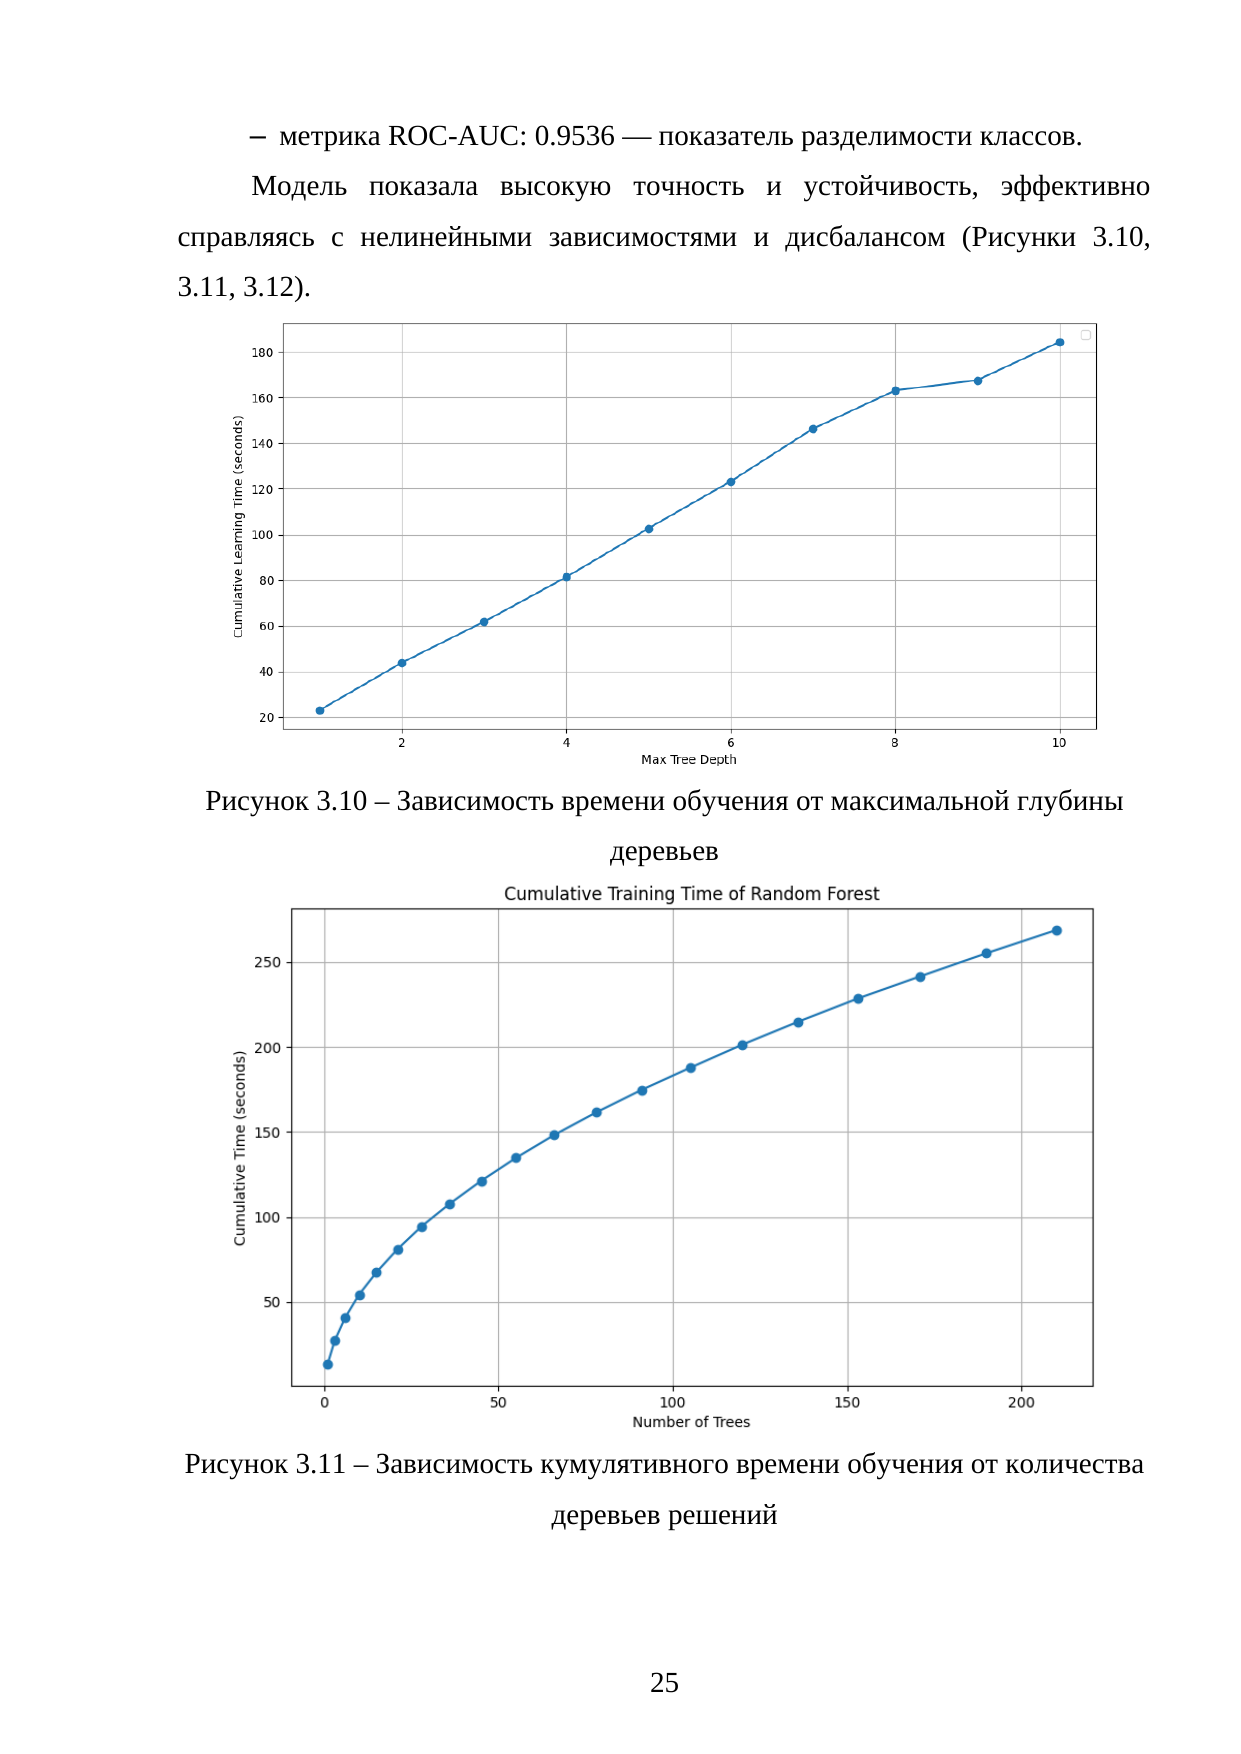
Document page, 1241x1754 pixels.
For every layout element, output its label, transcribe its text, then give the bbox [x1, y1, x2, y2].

list метрика ROC-AUC: 0.9536 — показатель разделимости классов. [177, 118, 1152, 152]
picture [229, 319, 1100, 766]
text Рисунок 3.10 – Зависимость времени обучения от максимальной глубины деревьев [177, 783, 1152, 867]
picture [231, 883, 1098, 1430]
text Рисунок 3.11 – Зависимость кумулятивного времени обучения от количества деревьев решений [177, 1446, 1152, 1530]
text Модель показала высокую точность и устойчивость, эффективно справляясь с нелинейными зависимостями и дисбалансом (Рисунки 3.10, 3.11, 3.12). [177, 168, 1152, 303]
